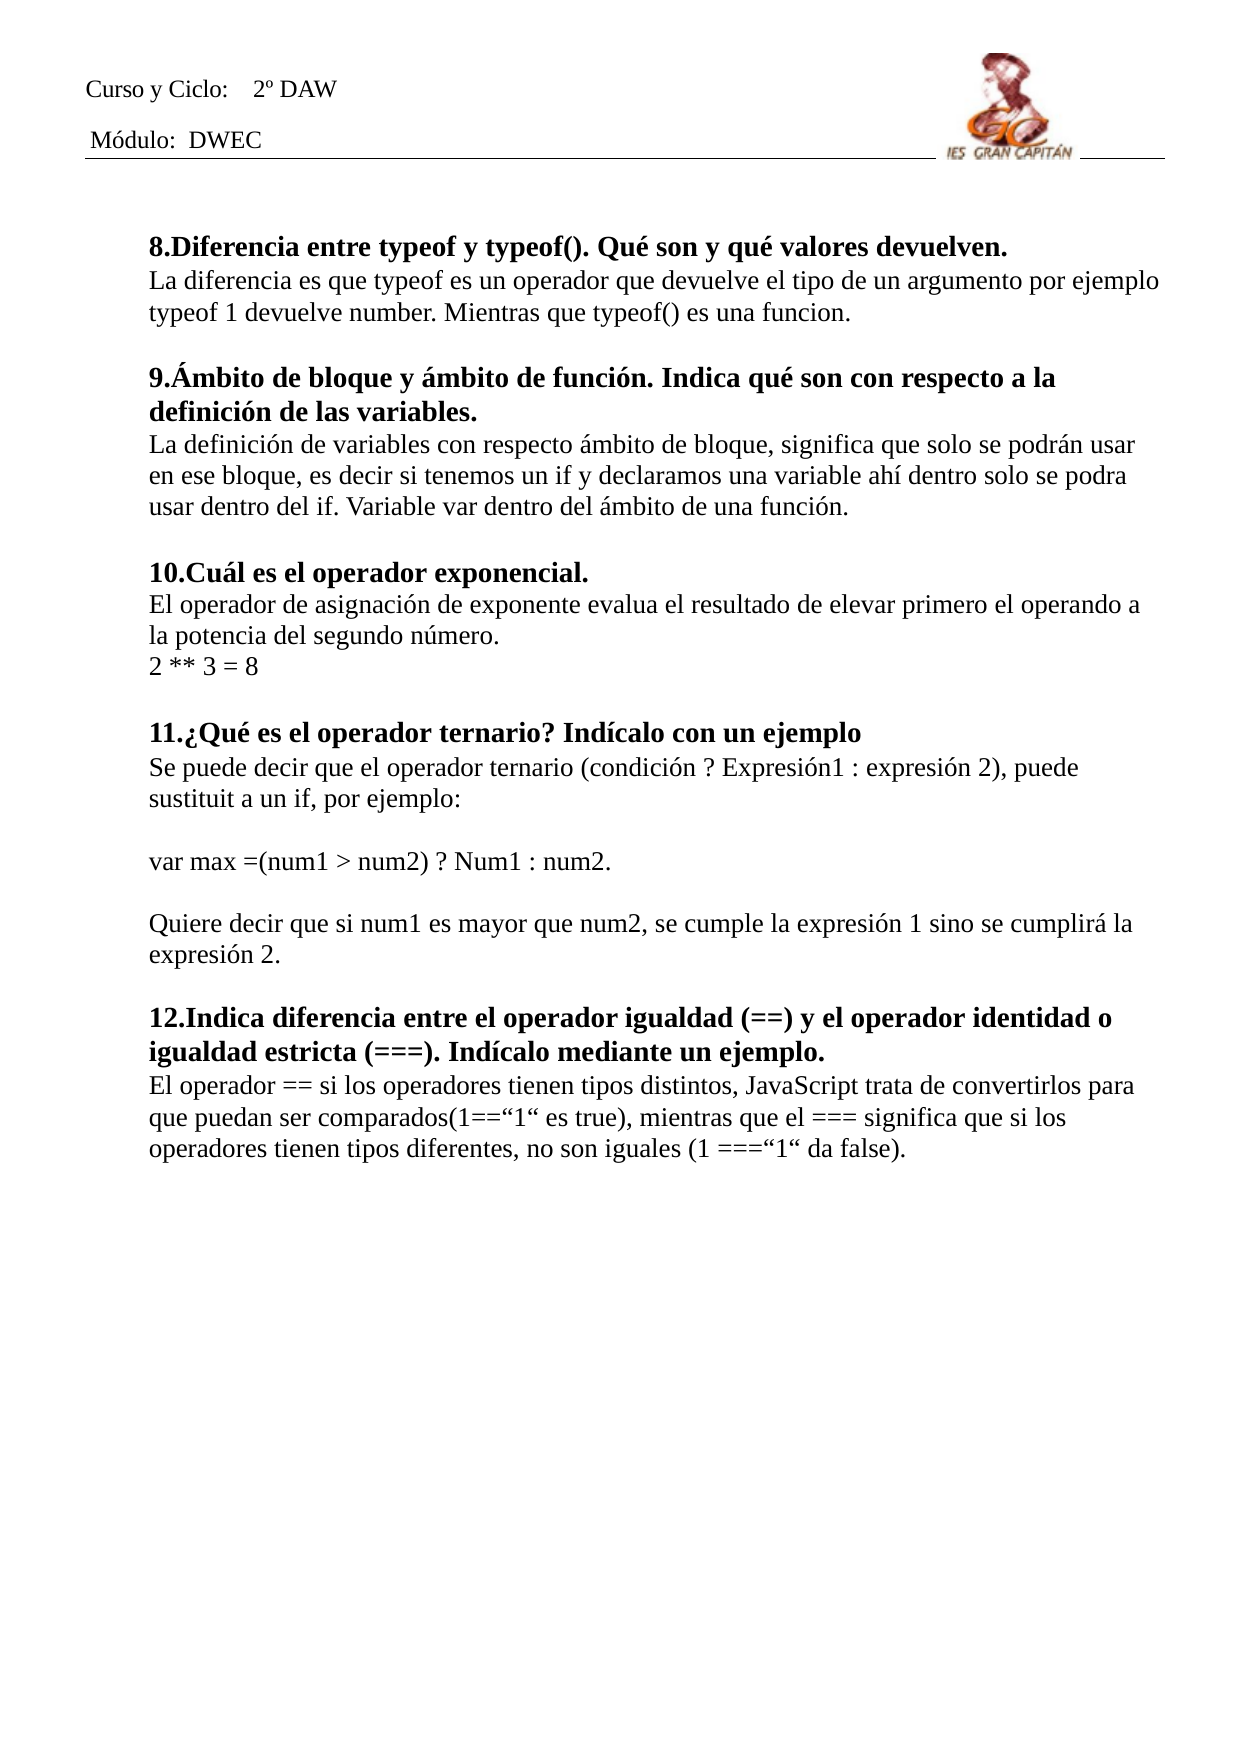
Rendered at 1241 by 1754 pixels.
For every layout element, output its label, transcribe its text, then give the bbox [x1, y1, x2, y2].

list Cuál es el operador exponencial. [75, 555, 1165, 588]
list ¿Qué es el operador ternario? Indícalo con un ejemplo [75, 715, 1165, 749]
text El operador == si los operadores tienen tipos distintos, JavaScript trata de convertirlos para que puedan ser comparados(1==“1“ es true), mientras que el === significa que si los operadores tienen tipos diferentes, no son iguales (1 ===“1“ da false). [75, 1067, 1165, 1163]
text La definición de variables con respecto ámbito de bloque, significa que solo se podrán usar en ese bloque, es decir si tenemos un if y declaramos una variable ahí dentro solo se podra usar dentro del if. Variable var dentro del ámbito de una función. [75, 428, 1165, 521]
text var max =(num1 > num2) ? Num1 : num2. [75, 844, 1165, 876]
list Indica diferencia entre el operador igualdad (==) y el operador identidad o igualdad estricta (===). Indícalo mediante un ejemplo. [75, 1000, 1165, 1067]
list Diferencia entre typeof y typeof(). Qué son y qué valores devuelven. [75, 229, 1165, 262]
text 2 ** 3 = 8 [75, 651, 1165, 682]
text Quiere decir que si num1 es mayor que num2, se cumple la expresión 1 sino se cumplirá la expresión 2. [75, 907, 1165, 969]
text La diferencia es que typeof es un operador que devuelve el tipo de un argumento por ejemplo typeof 1 devuelve number. Mientras que typeof() es una funcion. [75, 262, 1165, 327]
list Ámbito de bloque y ámbito de función. Indica qué son con respecto a la definición de las variables. [75, 361, 1165, 428]
text Se puede decir que el operador ternario (condición ? Expresión1 : expresión 2), puede sustituit a un if, por ejemplo: [75, 749, 1165, 813]
list El operador de asignación de exponente evalua el resultado de elevar primero el operando a la potencia del segundo número. [75, 588, 1165, 651]
